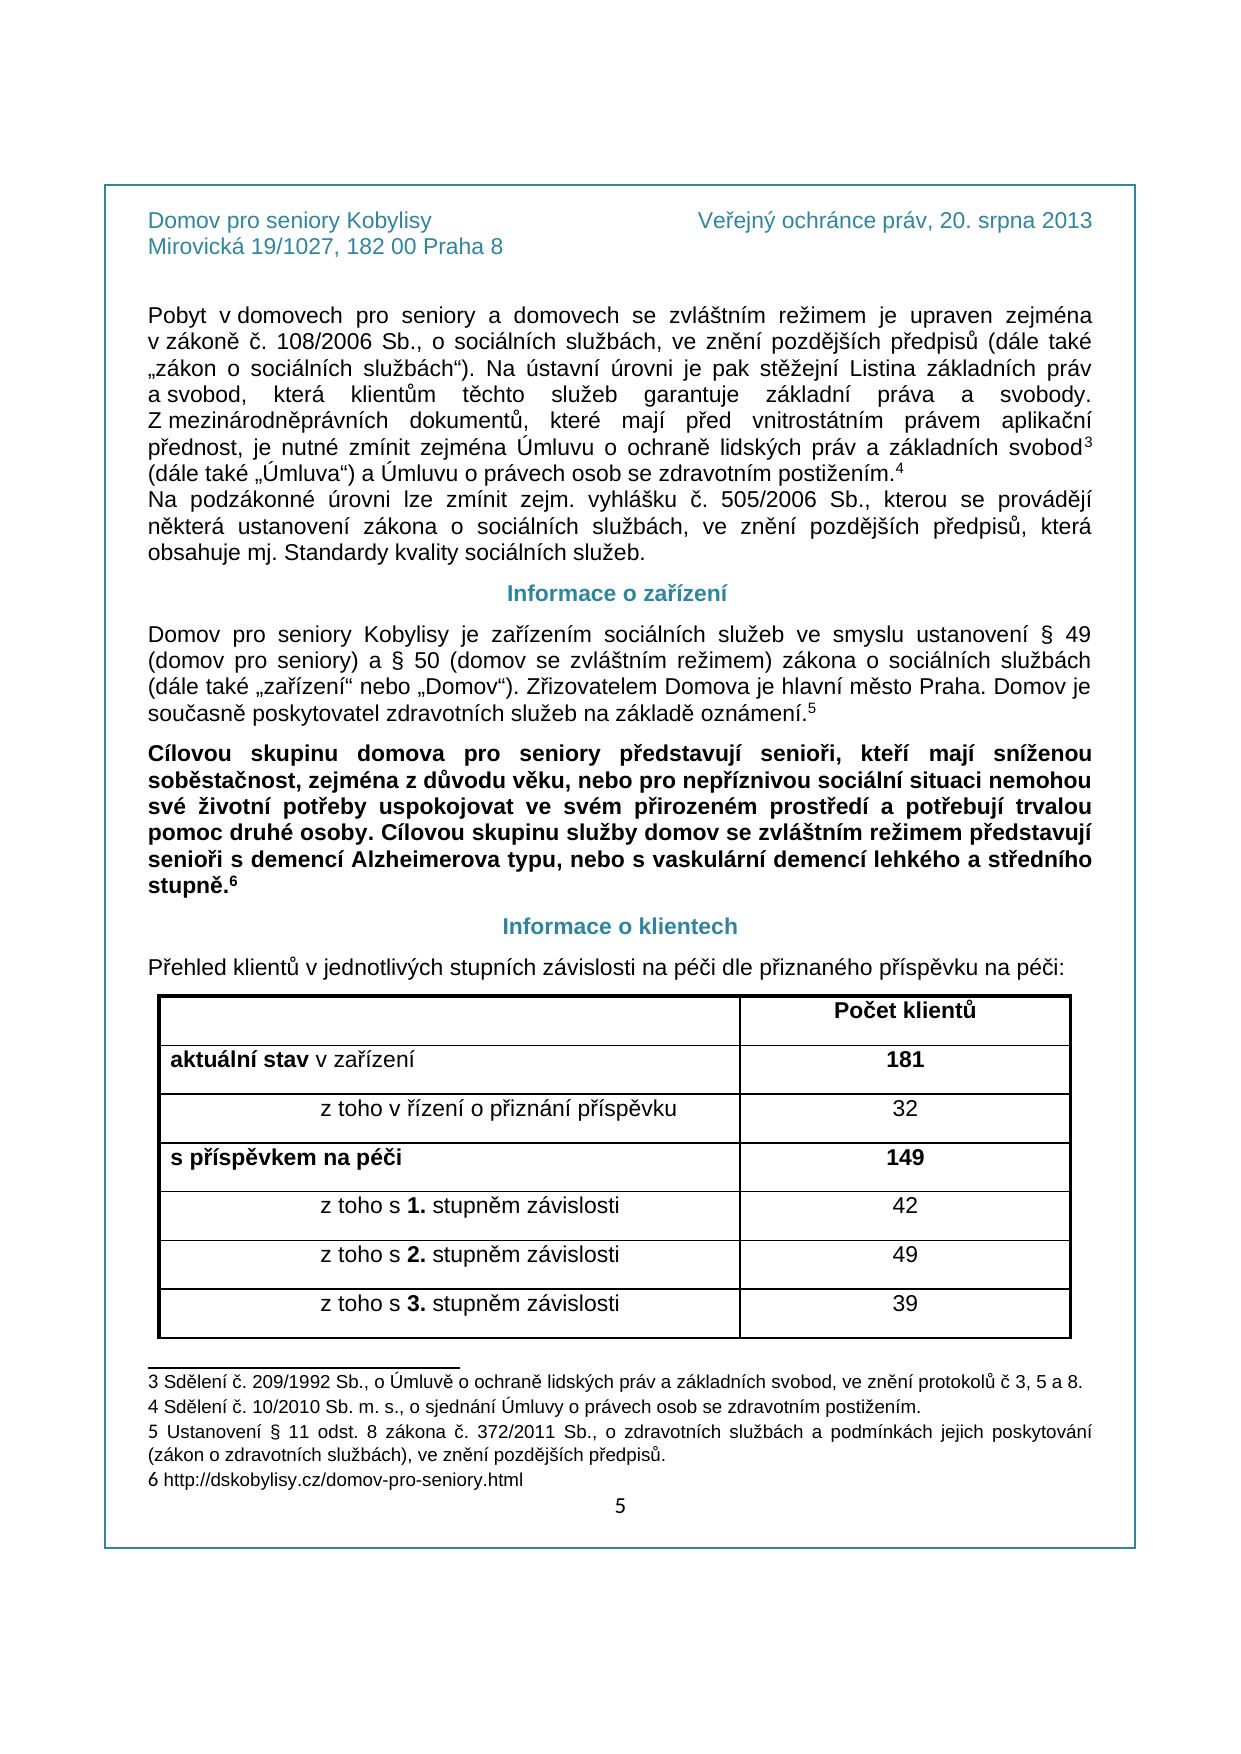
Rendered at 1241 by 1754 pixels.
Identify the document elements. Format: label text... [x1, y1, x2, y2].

table_header [161, 998, 739, 1044]
table_cell z toho v řízení o přiznání příspěvku [161, 1095, 739, 1142]
text Na podzákonné úrovni lze zmínit zejm. vyhlášku č. 505/2006 Sb., kterou se provádějí některá ustanovení zákona o sociálních službách, ve znění pozdějších předpisů, která obsahuje mj. Standardy kvality sociálních služeb. [148, 486, 1092, 565]
text Cílovou skupinu domova pro seniory představují senioři, kteří mají sníženou soběstačnost, zejména z důvodu věku, nebo pro nepříznivou sociální situaci nemohou své životní potřeby uspokojovat ve svém přirozeném prostředí a potřebují trvalou pomoc druhé osoby. Cílovou skupinu služby domov se zvláštním režimem představují senioři s demencí Alzheimerova typu, nebo s vaskulární demencí lehkého a středního stupně. [148, 740, 1092, 898]
table_cell s příspěvkem na péči [161, 1144, 739, 1191]
table_cell z toho s 2. stupněm závislosti [161, 1241, 739, 1288]
table_cell 49 [741, 1241, 1069, 1288]
table_cell z toho s 1. stupněm závislosti [161, 1192, 739, 1239]
text Ustanovení § 11 odst. 8 zákona č. 372/2011 Sb., o zdravotních službách a podmínkách jejich poskytování (zákon o zdravotních službách), ve znění pozdějších předpisů. [148, 1419, 1092, 1466]
table_cell 32 [741, 1095, 1069, 1142]
table_cell 181 [741, 1046, 1069, 1093]
table_cell z toho s 3. stupněm závislosti [161, 1290, 739, 1337]
text Přehled klientů v jednotlivých stupních závislosti na péči dle přiznaného příspěvku na péči: [148, 953, 1092, 980]
table_cell 149 [741, 1144, 1069, 1191]
table_header Počet klientů [741, 998, 1069, 1044]
table_cell 39 [741, 1290, 1069, 1337]
table_cell aktuální stav v zařízení [161, 1046, 739, 1093]
text Pobyt v domovech pro seniory a domovech se zvláštním režimem je upraven zejména v zákoně č. 108/2006 Sb., o sociálních službách, ve znění pozdějších předpisů (dále také „zákon o sociálních službách“). Na ústavní úrovni je pak stěžejní Listina základních práv a svobod, která klientům těchto služeb garantuje základní práva a svobody. Z mezinárodněprávních dokumentů, které mají před vnitrostátním právem aplikační přednost, je nutné zmínit zejména Úmluvu o ochraně lidských práv a základních svobod (dále také „Úmluva“) a Úmluvu o právech osob se zdravotním postižením. [148, 302, 1092, 486]
text http://dskobylisy.cz/domov-pro-seniory.html [148, 1466, 1092, 1491]
table_cell 42 [741, 1192, 1069, 1239]
text Domov pro seniory Kobylisy je zařízením sociálních služeb ve smyslu ustanovení § 49 (domov pro seniory) a § 50 (domov se zvláštním režimem) zákona o sociálních službách (dále také „zařízení“ nebo „Domov“). Zřizovatelem Domova je hlavní město Praha. Domov je současně poskytovatel zdravotních služeb na základě oznámení. [148, 621, 1092, 726]
text Informace o zařízení [148, 580, 1092, 606]
text Informace o klientech [148, 913, 1092, 939]
text Sdělení č. 10/2010 Sb. m. s., o sjednání Úmluvy o právech osob se zdravotním postižením. [148, 1393, 1092, 1419]
text Sdělení č. 209/1992 Sb., o Úmluvě o ochraně lidských práv a základních svobod, ve znění protokolů č 3, 5 a 8. [148, 1368, 1092, 1393]
